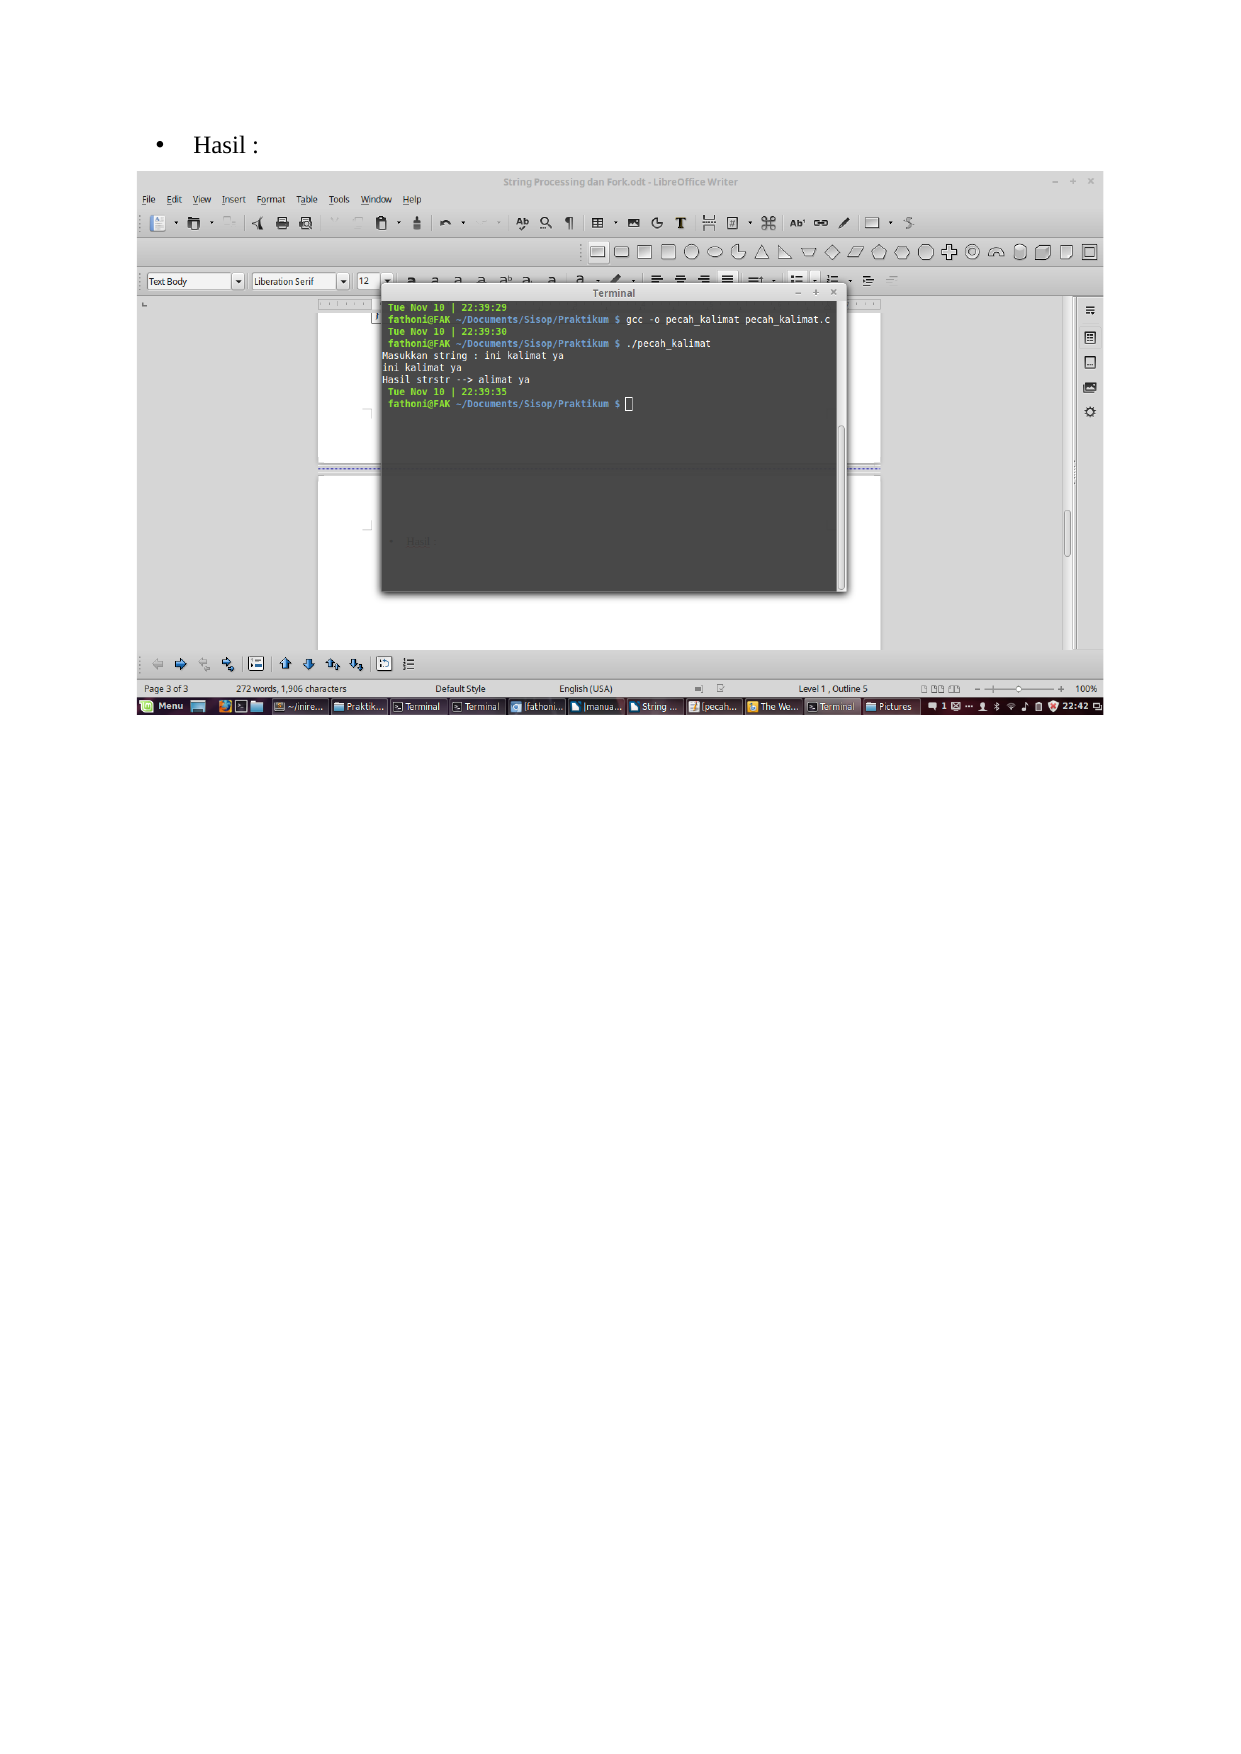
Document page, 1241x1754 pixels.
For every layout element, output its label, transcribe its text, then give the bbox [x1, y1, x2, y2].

picture [136, 171, 1104, 715]
subtitle Hasil : [156, 131, 1122, 159]
